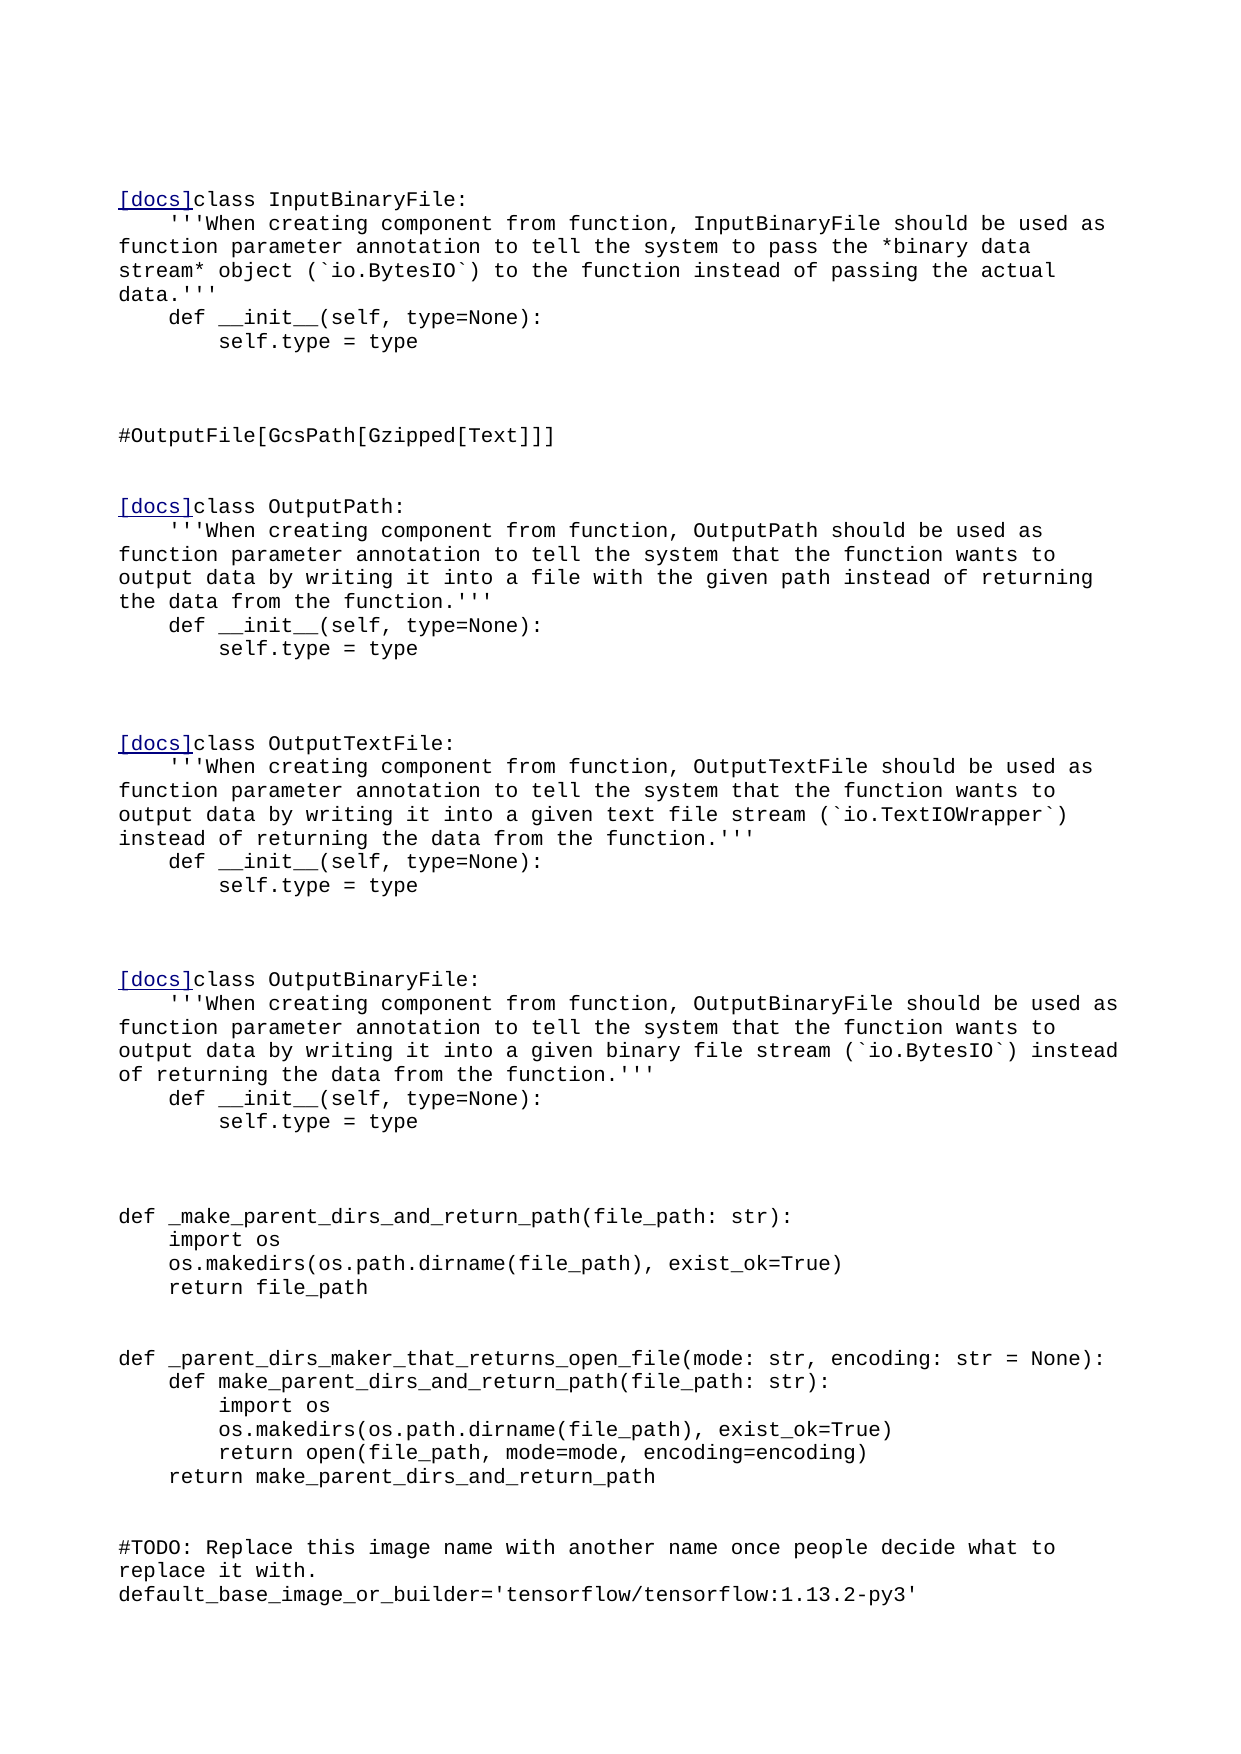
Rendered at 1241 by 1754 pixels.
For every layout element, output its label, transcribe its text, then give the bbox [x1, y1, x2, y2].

text import os [118, 1229, 1122, 1253]
text return file_path [118, 1277, 1122, 1300]
text '''When creating component from function, OutputPath should be used as function parameter annotation to tell the system that the function wants to output data by writing it into a file with the given path instead of returning the data from the function.''' [118, 520, 1122, 615]
text self.type = type [118, 331, 1122, 354]
text '''When creating component from function, OutputBinaryFile should be used as function parameter annotation to tell the system that the function wants to output data by writing it into a given binary file stream (`io.BytesIO`) instead of returning the data from the function.''' [118, 993, 1122, 1088]
text return make_parent_dirs_and_return_path [118, 1466, 1122, 1489]
text '''When creating component from function, OutputTextFile should be used as function parameter annotation to tell the system that the function wants to output data by writing it into a given text file stream (`io.TextIOWrapper`) instead of returning the data from the function.''' [118, 757, 1122, 851]
text def _make_parent_dirs_and_return_path(file_path: str): [118, 1206, 1122, 1229]
text def make_parent_dirs_and_return_path(file_path: str): [118, 1371, 1122, 1395]
text #TODO: Replace this image name with another name once people decide what to replace it with. [118, 1537, 1122, 1584]
text [docs]class OutputTextFile: [118, 733, 1122, 757]
text os.makedirs(os.path.dirname(file_path), exist_ok=True) [118, 1419, 1122, 1442]
text import os [118, 1395, 1122, 1419]
text os.makedirs(os.path.dirname(file_path), exist_ok=True) [118, 1253, 1122, 1277]
text def __init__(self, type=None): [118, 307, 1122, 331]
text def __init__(self, type=None): [118, 851, 1122, 875]
text return open(file_path, mode=mode, encoding=encoding) [118, 1442, 1122, 1466]
text '''When creating component from function, InputBinaryFile should be used as function parameter annotation to tell the system to pass the *binary data stream* object (`io.BytesIO`) to the function instead of passing the actual data.''' [118, 213, 1122, 307]
text [docs]class InputBinaryFile: [118, 189, 1122, 213]
text [docs]class OutputBinaryFile: [118, 969, 1122, 993]
text default_base_image_or_builder='tensorflow/tensorflow:1.13.2-py3' [118, 1584, 1122, 1608]
text self.type = type [118, 1111, 1122, 1135]
text [docs]class OutputPath: [118, 496, 1122, 520]
text def _parent_dirs_maker_that_returns_open_file(mode: str, encoding: str = None): [118, 1348, 1122, 1371]
text self.type = type [118, 875, 1122, 898]
text #OutputFile[GcsPath[Gzipped[Text]]] [118, 426, 1122, 449]
text def __init__(self, type=None): [118, 615, 1122, 638]
text def __init__(self, type=None): [118, 1088, 1122, 1111]
text self.type = type [118, 638, 1122, 662]
